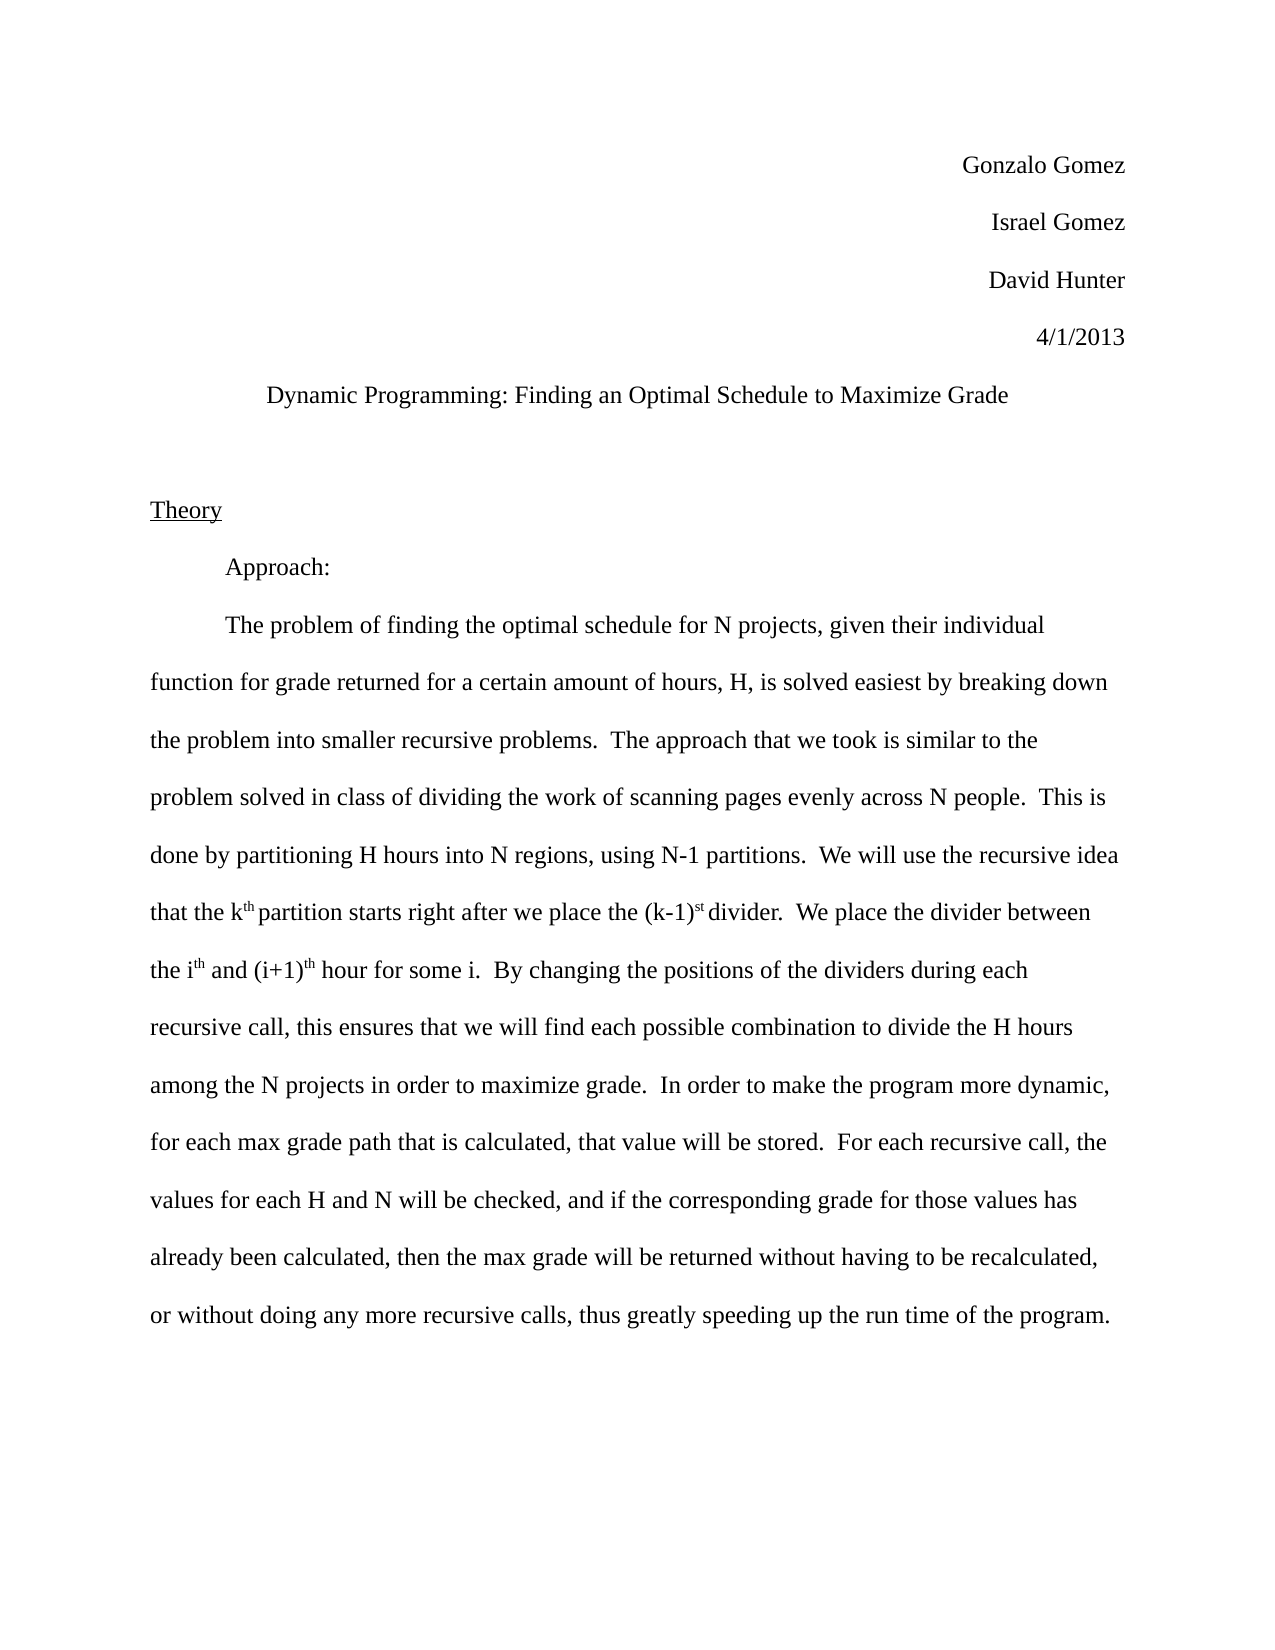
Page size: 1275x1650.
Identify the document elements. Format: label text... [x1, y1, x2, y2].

text David Hunter [150, 265, 1125, 294]
text Israel Gomez [150, 207, 1125, 236]
text The problem of finding the optimal schedule for N projects, given their individual function for grade returned for a certain amount of hours, H, is solved easiest by breaking down the problem into smaller recursive problems. The approach that we took is similar to the problem solved in class of dividing the work of scanning pages evenly across N people. This is done by partitioning H hours into N regions, using N-1 partitions. We will use the recursive idea that the kth partition starts right after we place the (k-1)st divider. We place the divider between the ith and (i+1)th hour for some i. By changing the positions of the dividers during each recursive call, this ensures that we will find each possible combination to divide the H hours among the N projects in order to maximize grade. In order to make the program more dynamic, for each max grade path that is calculated, that value will be stored. For each recursive call, the values for each H and N will be checked, and if the corresponding grade for those values has already been calculated, then the max grade will be returned without having to be recalculated, or without doing any more recursive calls, thus greatly speeding up the run time of the program. [150, 610, 1125, 1329]
text Approach: [150, 552, 1125, 581]
text Gonzalo Gomez [150, 150, 1125, 179]
text 4/1/2013 [150, 322, 1125, 351]
text Theory [150, 495, 1125, 524]
text Dynamic Programming: Finding an Optimal Schedule to Maximize Grade [150, 380, 1125, 409]
